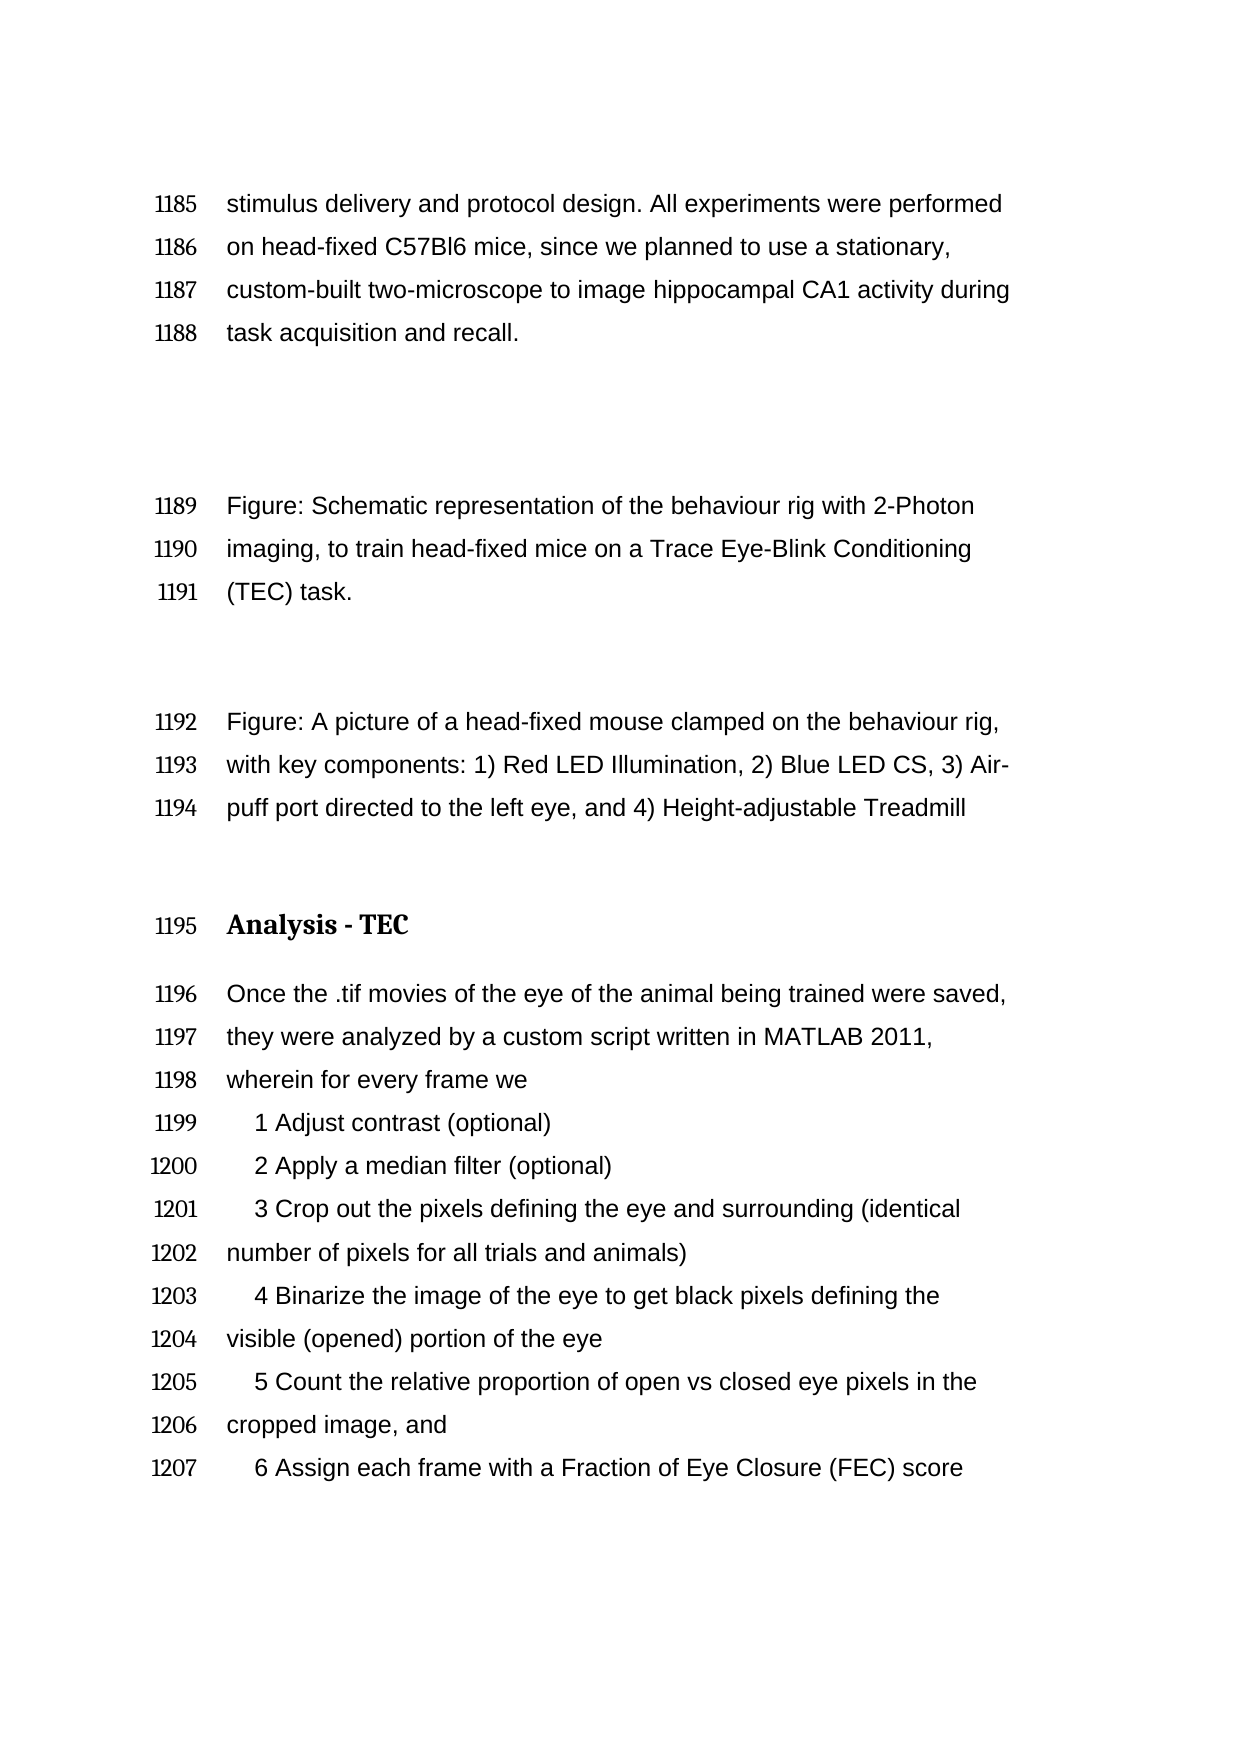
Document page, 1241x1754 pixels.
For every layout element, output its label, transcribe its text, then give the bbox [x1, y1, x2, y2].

text 4 Binarize the image of the eye to get black pixels defining the visible (opened) portion of the eye [226, 1281, 1014, 1352]
text Figure: A picture of a head-fixed mouse clamped on the behaviour rig, with key components: 1) Red LED Illumination, 2) Blue LED CS, 3) Air-puff port directed to the left eye, and 4) Height-adjustable Treadmill [226, 706, 1014, 821]
text Once the .tif movies of the eye of the animal being trained were saved, they were analyzed by a custom script written in MATLAB 2011, wherein for every frame we [226, 979, 1014, 1094]
subtitle Analysis - TEC [226, 908, 1014, 942]
text 5 Count the relative proportion of open vs closed eye pixels in the cropped image, and [226, 1367, 1014, 1439]
text 1 Adjust contrast (optional) [226, 1108, 1014, 1137]
text 3 Crop out the pixels defining the eye and surrounding (identical number of pixels for all trials and animals) [226, 1194, 1014, 1266]
text Figure: Schematic representation of the behaviour rig with 2-Photon imaging, to train head-fixed mice on a Trace Eye-Blink Conditioning (TEC) task. [226, 491, 1014, 606]
text stimulus delivery and protocol design. All experiments were performed on head-fixed C57Bl6 mice, since we planned to use a stationary, custom-built two-microscope to image hippocampal CA1 activity during task acquisition and recall. [226, 189, 1014, 347]
text 6 Assign each frame with a Fraction of Eye Closure (FEC) score [226, 1453, 1014, 1482]
text 2 Apply a median filter (optional) [226, 1151, 1014, 1180]
